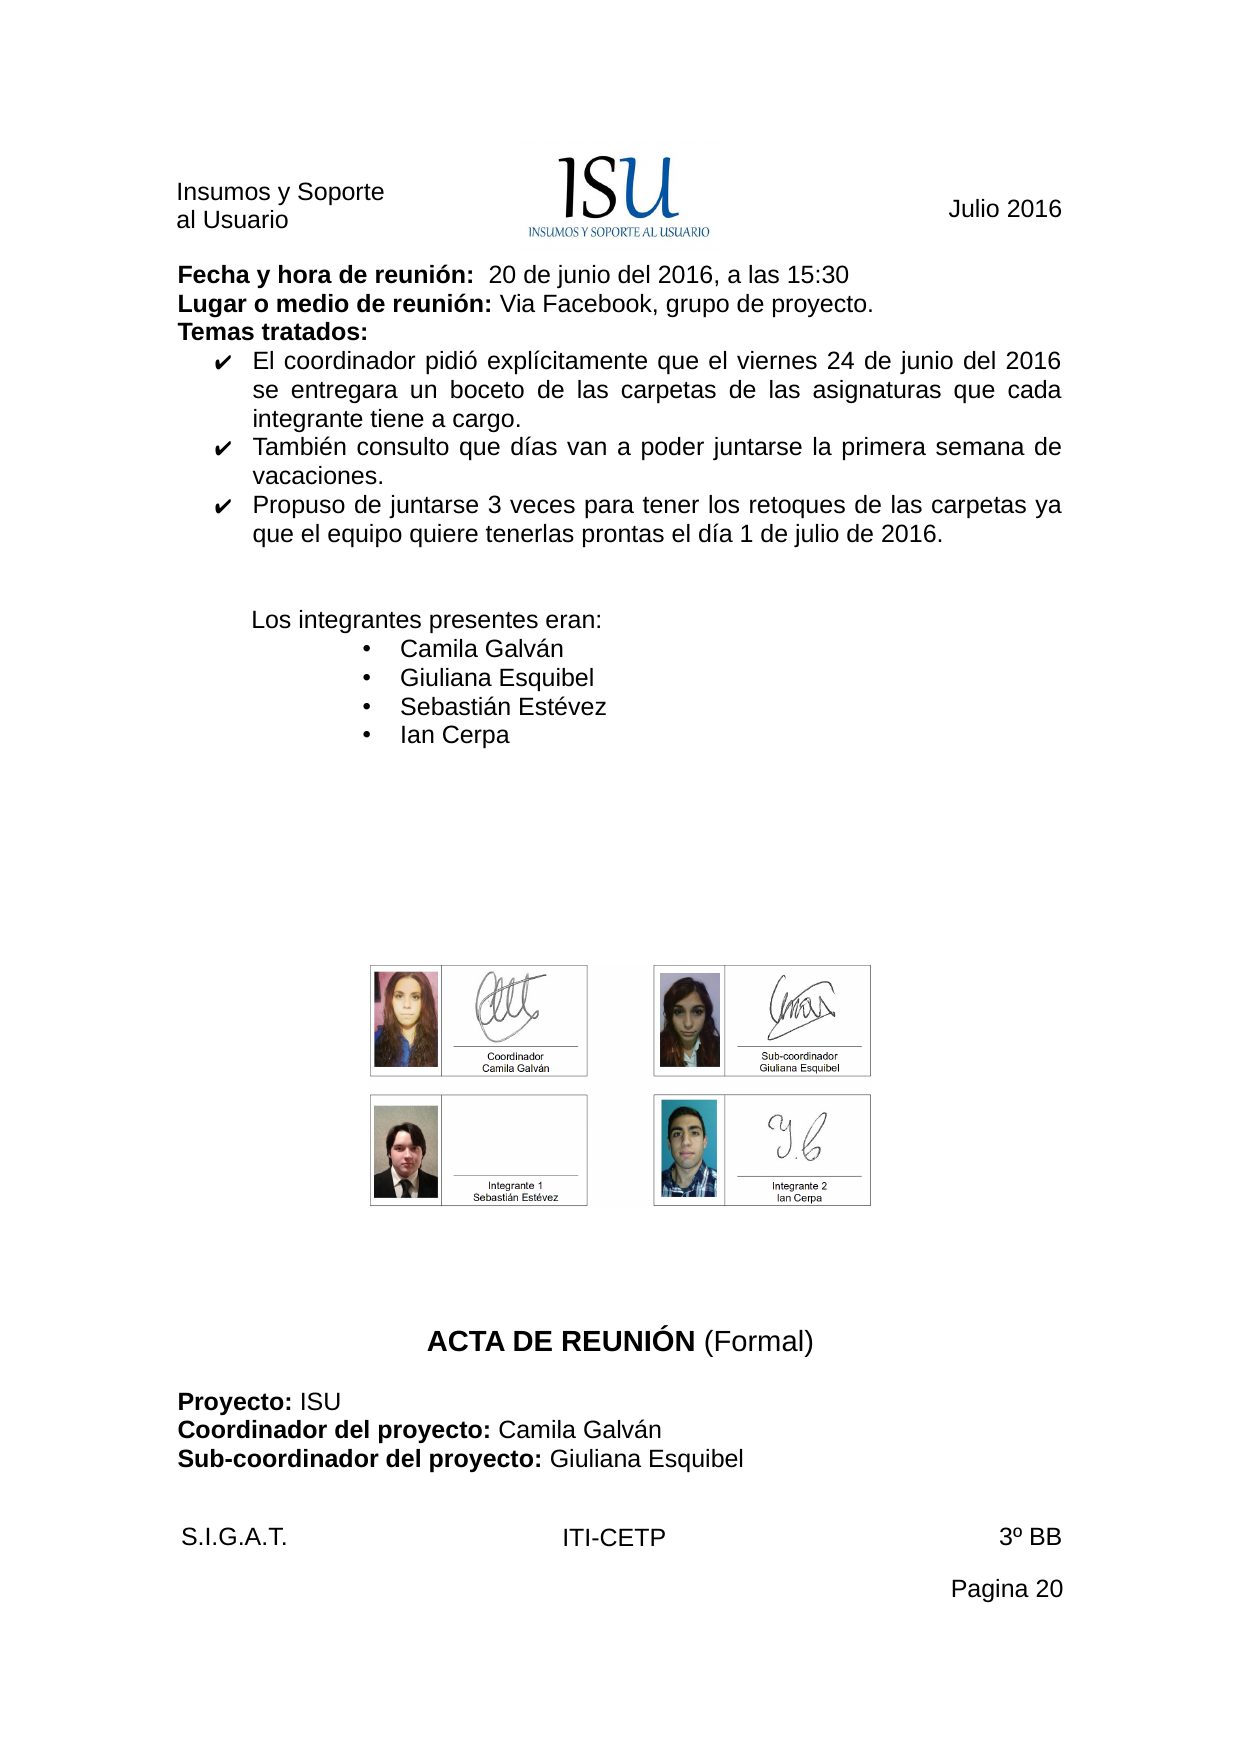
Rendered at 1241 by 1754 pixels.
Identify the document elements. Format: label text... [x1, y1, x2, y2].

text ACTA DE REUNIÓN (Formal) [177, 1324, 1063, 1358]
text Lugar o medio de reunión: Via Facebook, grupo de proyecto. [177, 288, 1063, 317]
text Temas tratados: [177, 317, 1063, 346]
list Sebastián Estévez [362, 692, 1063, 720]
text Fecha y hora de reunión: 20 de junio del 2016, a las 15:30 [177, 260, 1063, 288]
list Giuliana Esquibel [362, 663, 1063, 692]
text Los integrantes presentes eran: [177, 605, 1063, 634]
picture [367, 963, 873, 1208]
list Ian Cerpa [362, 720, 1063, 749]
text Coordinador del proyecto: Camila Galván [177, 1415, 1063, 1444]
list El coordinador pidió explícitamente que el viernes 24 de junio del 2016 se entregara un boceto de las carpetas de las asignaturas que cada integrante tiene a cargo. [215, 346, 1063, 432]
text Sub-coordinador del proyecto: Giuliana Esquibel [177, 1444, 1063, 1473]
picture [517, 138, 723, 252]
list También consulto que días van a poder juntarse la primera semana de vacaciones. [215, 432, 1063, 490]
list Propuso de juntarse 3 veces para tener los retoques de las carpetas ya que el equipo quiere tenerlas prontas el día 1 de julio de 2016. [215, 490, 1063, 548]
text Proyecto: ISU [177, 1387, 1063, 1415]
list Camila Galván [362, 634, 1063, 663]
